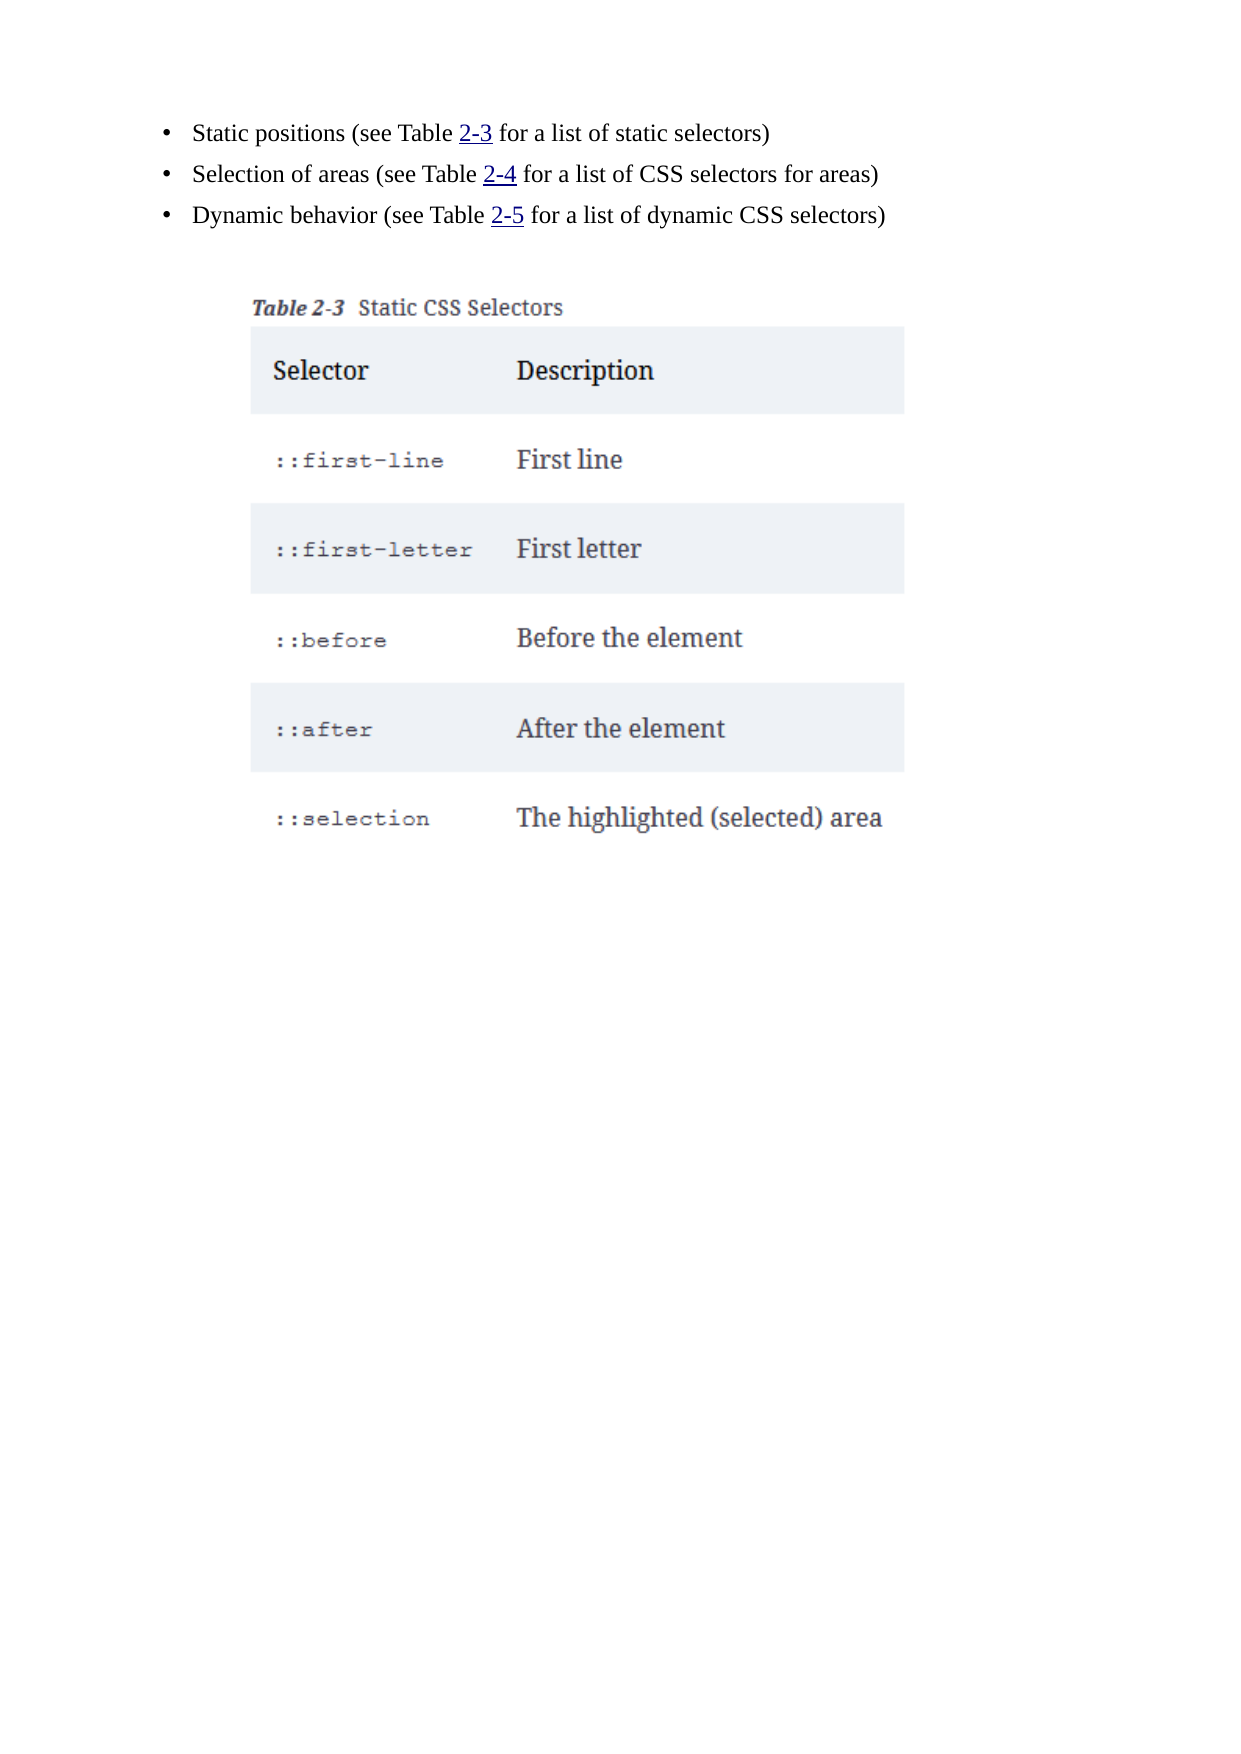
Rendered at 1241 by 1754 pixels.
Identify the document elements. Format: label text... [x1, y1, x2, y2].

list Dynamic behavior (see Table 2-5 for a list of dynamic CSS selectors) [162, 201, 1122, 229]
list Selection of areas (see Table 2-4 for a list of CSS selectors for areas) [162, 159, 1122, 188]
list Static positions (see Table 2-3 for a list of static selectors) [162, 118, 1122, 147]
picture [226, 283, 1014, 852]
